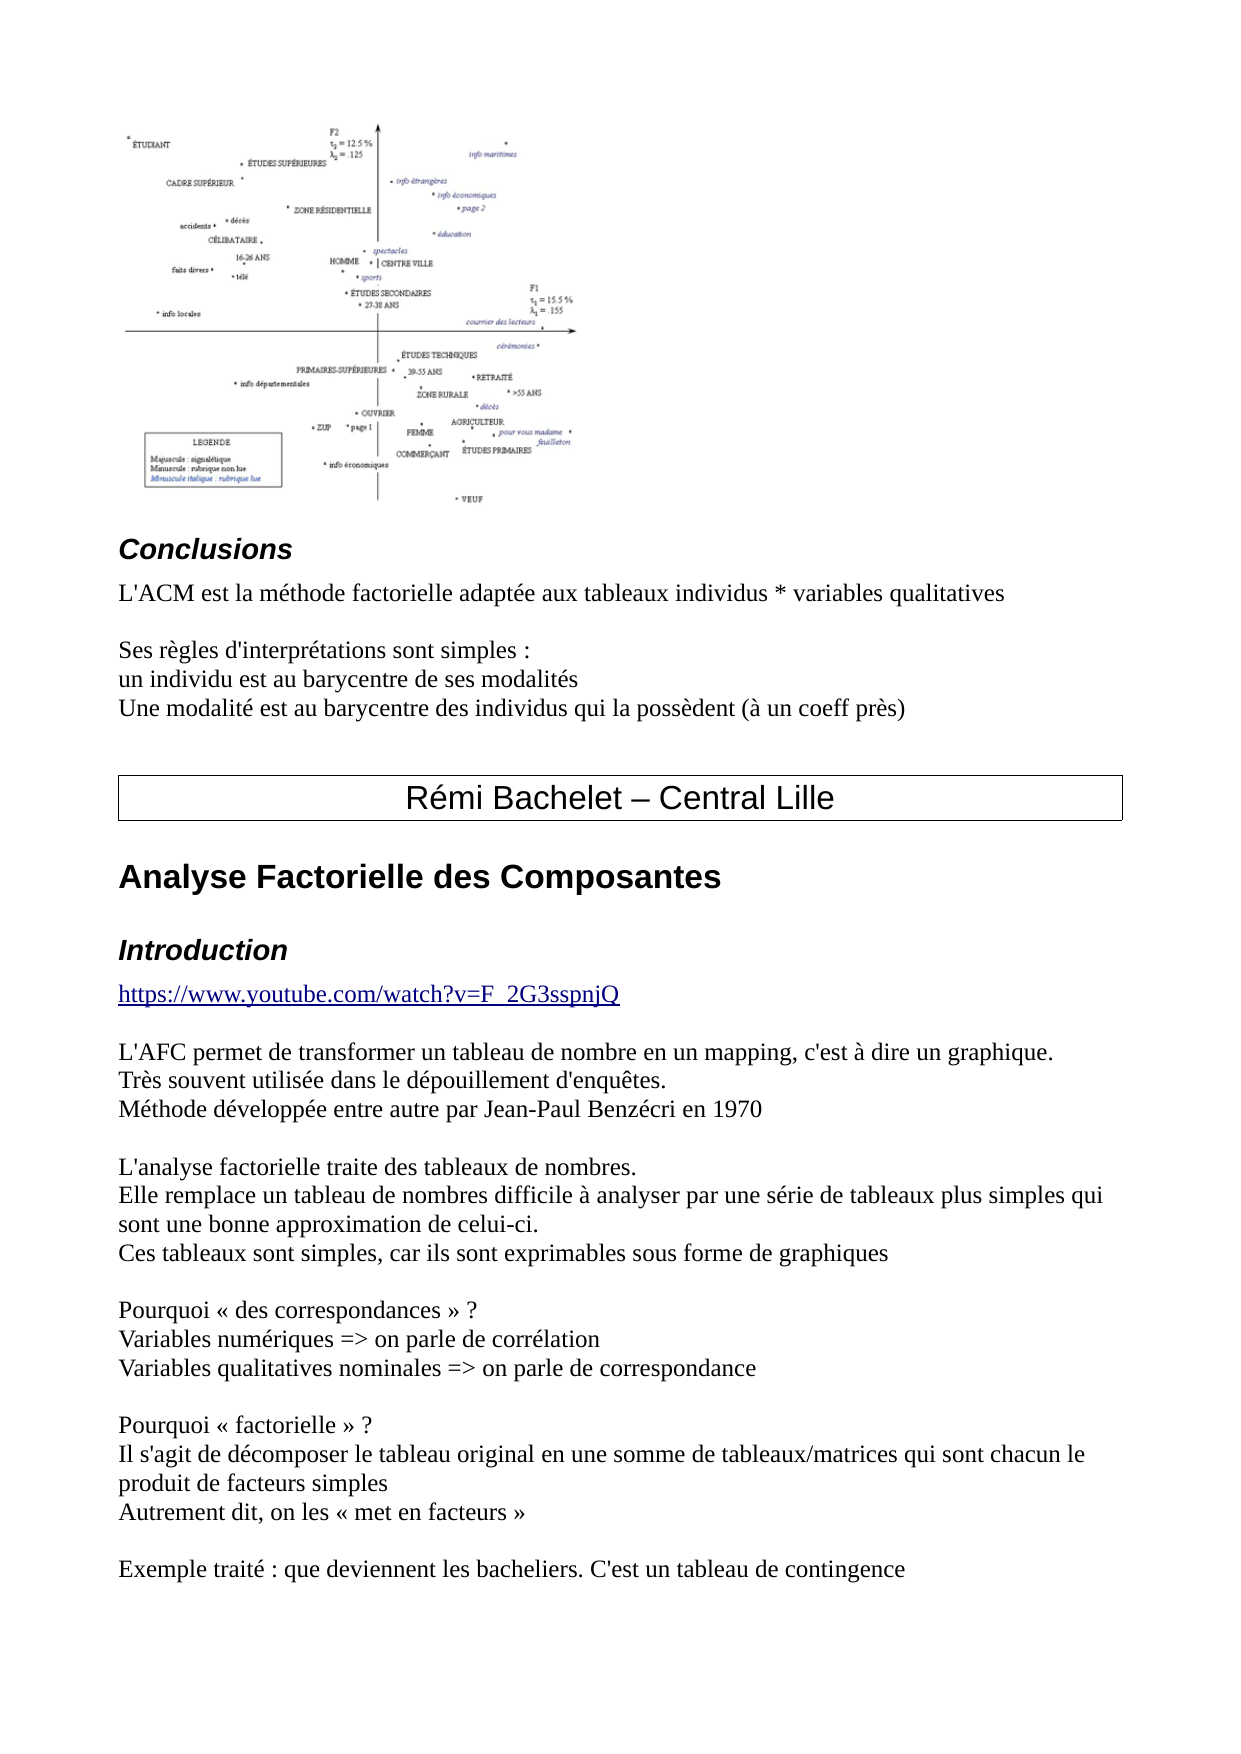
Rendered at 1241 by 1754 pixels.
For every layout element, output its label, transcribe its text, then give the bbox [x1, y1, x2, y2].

text Il s'agit de décomposer le tableau original en une somme de tableaux/matrices qui sont chacun le produit de facteurs simples [118, 1439, 1122, 1497]
text L'AFC permet de transformer un tableau de nombre en un mapping, c'est à dire un graphique. [118, 1037, 1122, 1066]
text Ces tableaux sont simples, car ils sont exprimables sous forme de graphiques [118, 1238, 1122, 1267]
text Ses règles d'interprétations sont simples : [118, 635, 1122, 664]
text Pourquoi « factorielle » ? [118, 1411, 1122, 1439]
text Variables numériques => on parle de corrélation [118, 1324, 1122, 1353]
text Très souvent utilisée dans le dépouillement d'enquêtes. [118, 1066, 1122, 1094]
subtitle Rémi Bachelet – Central Lille [119, 776, 1122, 820]
text Variables qualitatives nominales => on parle de correspondance [118, 1353, 1122, 1382]
text Une modalité est au barycentre des individus qui la possèdent (à un coeff près) [118, 693, 1122, 721]
text Méthode développée entre autre par Jean-Paul Benzécri en 1970 [118, 1094, 1122, 1123]
text un individu est au barycentre de ses modalités [118, 664, 1122, 693]
subtitle Conclusions [118, 532, 1122, 565]
text L'analyse factorielle traite des tableaux de nombres. [118, 1152, 1122, 1181]
subtitle Introduction [118, 933, 1122, 967]
subtitle Analyse Factorielle des Composantes [118, 857, 1122, 896]
text L'ACM est la méthode factorielle adaptée aux tableaux individus * variables qualitatives [118, 578, 1122, 606]
text Exemple traité : que deviennent les bacheliers. C'est un tableau de contingence [118, 1554, 1122, 1583]
text Autrement dit, on les « met en facteurs » [118, 1497, 1122, 1526]
text Elle remplace un tableau de nombres difficile à analyser par une série de tableaux plus simples qui sont une bonne approximation de celui-ci. [118, 1181, 1122, 1238]
text https://www.youtube.com/watch?v=F_2G3sspnjQ [118, 979, 1122, 1008]
text Pourquoi « des correspondances » ? [118, 1296, 1122, 1324]
